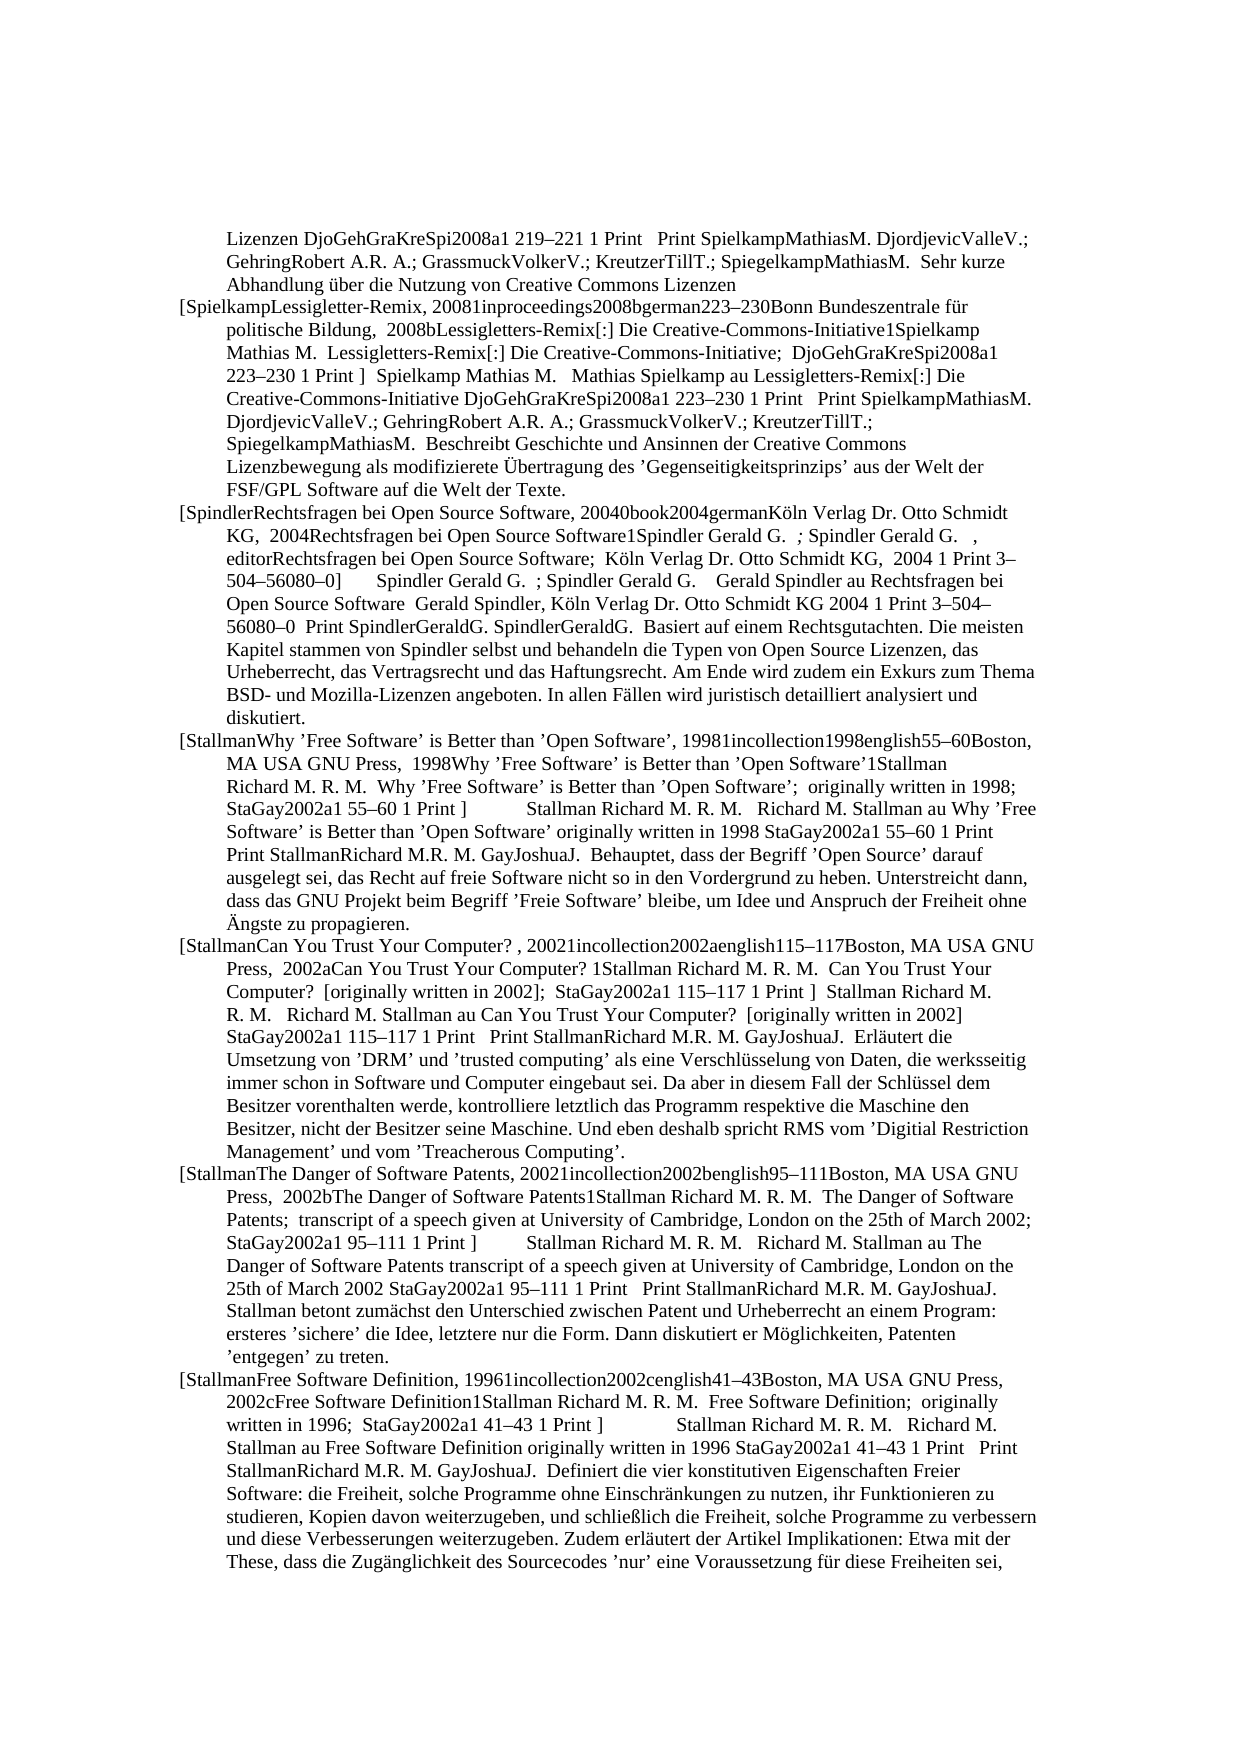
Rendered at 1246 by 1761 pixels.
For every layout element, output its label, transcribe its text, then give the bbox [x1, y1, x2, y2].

text [SpindlerRechtsfragen bei Open Source Software, 20040book2004germanKöln Verlag Dr. Otto Schmidt KG, 2004Rechtsfragen bei Open Source Software1Spindler Gerald G. ; Spindler Gerald G. , editorRechtsfragen bei Open Source Software; Köln Verlag Dr. Otto Schmidt KG, 2004 1 Print 3–504–56080–0] Spindler Gerald G. ; Spindler Gerald G. Gerald Spindler au Rechtsfragen bei Open Source Software Gerald Spindler, Köln Verlag Dr. Otto Schmidt KG 2004 1 Print 3–504–56080–0 Print SpindlerGeraldG. SpindlerGeraldG. Basiert auf einem Rechtsgutachten. Die meisten Kapitel stammen von Spindler selbst und behandeln die Typen von Open Source Lizenzen, das Urheberrecht, das Vertragsrecht und das Haftungsrecht. Am Ende wird zudem ein Exkurs zum Thema BSD- und Mozilla-Lizenzen angeboten. In allen Fällen wird juristisch detailliert analysiert und diskutiert. [179, 501, 1037, 729]
text [StallmanCan You Trust Your Computer? , 20021incollection2002aenglish115–117Boston, MA USA GNU Press, 2002aCan You Trust Your Computer? 1Stallman Richard M. R. M. Can You Trust Your Computer? [originally written in 2002]; StaGay2002a1 115–117 1 Print ] Stallman Richard M. R. M. Richard M. Stallman au Can You Trust Your Computer? [originally written in 2002] StaGay2002a1 115–117 1 Print Print StallmanRichard M.R. M. GayJoshuaJ. Erläutert die Umsetzung von ’DRM’ und ’trusted computing’ als eine Verschlüsselung von Daten, die werksseitig immer schon in Software und Computer eingebaut sei. Da aber in diesem Fall der Schlüssel dem Besitzer vorenthalten werde, kontrolliere letztlich das Programm respektive die Maschine den Besitzer, nicht der Besitzer seine Maschine. Und eben deshalb spricht RMS vom ’Digitial Restriction Management’ und vom ’Treacherous Computing’. [179, 934, 1037, 1162]
text [StallmanFree Software Definition, 19961incollection2002cenglish41–43Boston, MA USA GNU Press, 2002cFree Software Definition1Stallman Richard M. R. M. Free Software Definition; originally written in 1996; StaGay2002a1 41–43 1 Print ] Stallman Richard M. R. M. Richard M. Stallman au Free Software Definition originally written in 1996 StaGay2002a1 41–43 1 Print Print StallmanRichard M.R. M. GayJoshuaJ. Definiert die vier konstitutiven Eigenschaften Freier Software: die Freiheit, solche Programme ohne Einschränkungen zu nutzen, ihr Funktionieren zu studieren, Kopien davon weiterzugeben, und schließlich die Freiheit, solche Programme zu verbessern und diese Verbesserungen weiterzugeben. Zudem erläutert der Artikel Implikationen: Etwa mit der These, dass die Zugänglichkeit des Sourcecodes ’nur’ eine Voraussetzung für diese Freiheiten sei, [179, 1368, 1037, 1573]
text Lizenzen DjoGehGraKreSpi2008a1 219–221 1 Print Print SpielkampMathiasM. DjordjevicValleV.; GehringRobert A.R. A.; GrassmuckVolkerV.; KreutzerTillT.; SpiegelkampMathiasM. Sehr kurze Abhandlung über die Nutzung von Creative Commons Lizenzen [179, 227, 1037, 296]
text [StallmanThe Danger of Software Patents, 20021incollection2002benglish95–111Boston, MA USA GNU Press, 2002bThe Danger of Software Patents1Stallman Richard M. R. M. The Danger of Software Patents; transcript of a speech given at University of Cambridge, London on the 25th of March 2002; StaGay2002a1 95–111 1 Print ] Stallman Richard M. R. M. Richard M. Stallman au The Danger of Software Patents transcript of a speech given at University of Cambridge, London on the 25th of March 2002 StaGay2002a1 95–111 1 Print Print StallmanRichard M.R. M. GayJoshuaJ. Stallman betont zumächst den Unterschied zwischen Patent und Urheberrecht an einem Program: ersteres ’sichere’ die Idee, letztere nur die Form. Dann diskutiert er Möglichkeiten, Patenten ’entgegen’ zu treten. [179, 1162, 1037, 1368]
text [SpielkampLessigletter-Remix, 20081inproceedings2008bgerman223–230Bonn Bundeszentrale für politische Bildung, 2008bLessigletters-Remix[:] Die Creative-Commons-Initiative1Spielkamp Mathias M. Lessigletters-Remix[:] Die Creative-Commons-Initiative; DjoGehGraKreSpi2008a1 223–230 1 Print ] Spielkamp Mathias M. Mathias Spielkamp au Lessigletters-Remix[:] Die Creative-Commons-Initiative DjoGehGraKreSpi2008a1 223–230 1 Print Print SpielkampMathiasM. DjordjevicValleV.; GehringRobert A.R. A.; GrassmuckVolkerV.; KreutzerTillT.; SpiegelkampMathiasM. Beschreibt Geschichte und Ansinnen der Creative Commons Lizenzbewegung als modifizierete Übertragung des ’Gegenseitigkeitsprinzips’ aus der Welt der FSF/GPL Software auf die Welt der Texte. [179, 296, 1037, 501]
text [StallmanWhy ’Free Software’ is Better than ’Open Software’, 19981incollection1998english55–60Boston, MA USA GNU Press, 1998Why ’Free Software’ is Better than ’Open Software’1Stallman Richard M. R. M. Why ’Free Software’ is Better than ’Open Software’; originally written in 1998; StaGay2002a1 55–60 1 Print ] Stallman Richard M. R. M. Richard M. Stallman au Why ’Free Software’ is Better than ’Open Software’ originally written in 1998 StaGay2002a1 55–60 1 Print Print StallmanRichard M.R. M. GayJoshuaJ. Behauptet, dass der Begriff ’Open Source’ darauf ausgelegt sei, das Recht auf freie Software nicht so in den Vordergrund zu heben. Unterstreicht dann, dass das GNU Projekt beim Begriff ’Freie Software’ bleibe, um Idee und Anspruch der Freiheit ohne Ängste zu propagieren. [179, 729, 1037, 934]
